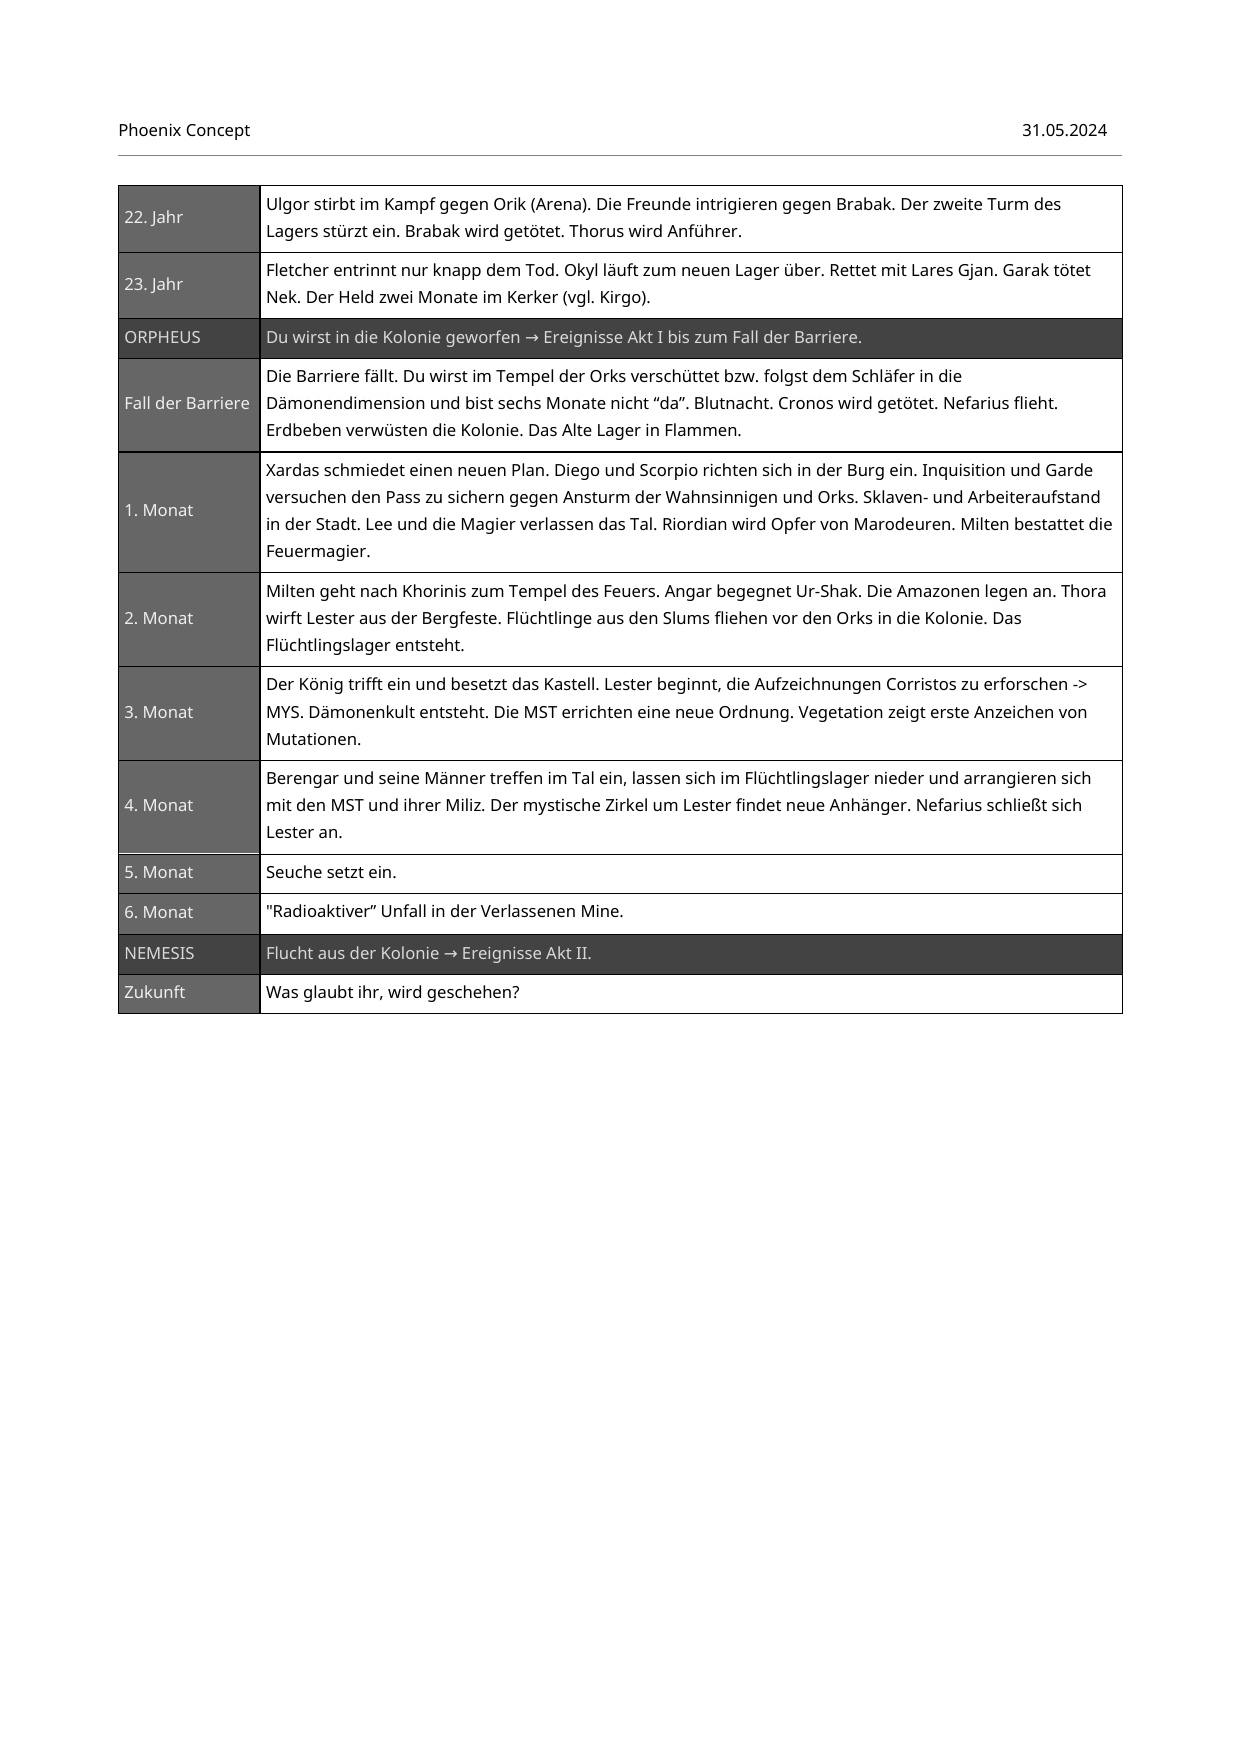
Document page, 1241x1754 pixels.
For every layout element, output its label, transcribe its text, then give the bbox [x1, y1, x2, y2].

table_cell Ulgor stirbt im Kampf gegen Orik (Arena). Die Freunde intrigieren gegen Brabak. Der zweite Turm des Lagers stürzt ein. Brabak wird getötet. Thorus wird Anführer. [261, 186, 1122, 252]
table_cell 3. Monat [119, 667, 259, 760]
table_cell Seuche setzt ein. [261, 855, 1122, 893]
table_cell Berengar und seine Männer treffen im Tal ein, lassen sich im Flüchtlingslager nieder und arrangieren sich mit den MST und ihrer Miliz. Der mystische Zirkel um Lester findet neue Anhänger. Nefarius schließt sich Lester an. [261, 761, 1122, 853]
table_cell Xardas schmiedet einen neuen Plan. Diego und Scorpio richten sich in der Burg ein. Inquisition und Garde versuchen den Pass zu sichern gegen Ansturm der Wahnsinnigen und Orks. Sklaven- und Arbeiteraufstand in der Stadt. Lee und die Magier verlassen das Tal. Riordian wird Opfer von Marodeuren. Milten bestattet die Feuermagier. [261, 453, 1122, 572]
table_cell Flucht aus der Kolonie → Ereignisse Akt II. [261, 935, 1122, 974]
table_cell 1. Monat [119, 453, 259, 572]
table_cell 23. Jahr [119, 253, 259, 318]
table_cell Die Barriere fällt. Du wirst im Tempel der Orks verschüttet bzw. folgst dem Schläfer in die Dämonendimension und bist sechs Monate nicht “da”. Blutnacht. Cronos wird getötet. Nefarius flieht. Erdbeben verwüsten die Kolonie. Das Alte Lager in Flammen. [261, 359, 1122, 451]
table_cell 22. Jahr [119, 186, 259, 252]
table_cell "Radioaktiver” Unfall in der Verlassenen Mine. [261, 894, 1122, 934]
table_cell Was glaubt ihr, wird geschehen? [261, 975, 1122, 1013]
table_cell 5. Monat [119, 855, 259, 893]
table_cell ORPHEUS [119, 319, 259, 358]
table_cell NEMESIS [119, 935, 259, 974]
table_cell 6. Monat [119, 894, 259, 934]
table_cell 4. Monat [119, 761, 259, 853]
table_cell Der König trifft ein und besetzt das Kastell. Lester beginnt, die Aufzeichnungen Corristos zu erforschen -> MYS. Dämonenkult entsteht. Die MST errichten eine neue Ordnung. Vegetation zeigt erste Anzeichen von Mutationen. [261, 667, 1122, 760]
table_cell Du wirst in die Kolonie geworfen → Ereignisse Akt I bis zum Fall der Barriere. [261, 319, 1122, 358]
table_cell Fall der Barriere [119, 359, 259, 451]
table_cell Fletcher entrinnt nur knapp dem Tod. Okyl läuft zum neuen Lager über. Rettet mit Lares Gjan. Garak tötet Nek. Der Held zwei Monate im Kerker (vgl. Kirgo). [261, 253, 1122, 318]
table_cell Zukunft [119, 975, 259, 1013]
table_cell 2. Monat [119, 573, 259, 666]
table_cell Milten geht nach Khorinis zum Tempel des Feuers. Angar begegnet Ur-Shak. Die Amazonen legen an. Thora wirft Lester aus der Bergfeste. Flüchtlinge aus den Slums fliehen vor den Orks in die Kolonie. Das Flüchtlingslager entsteht. [261, 573, 1122, 666]
